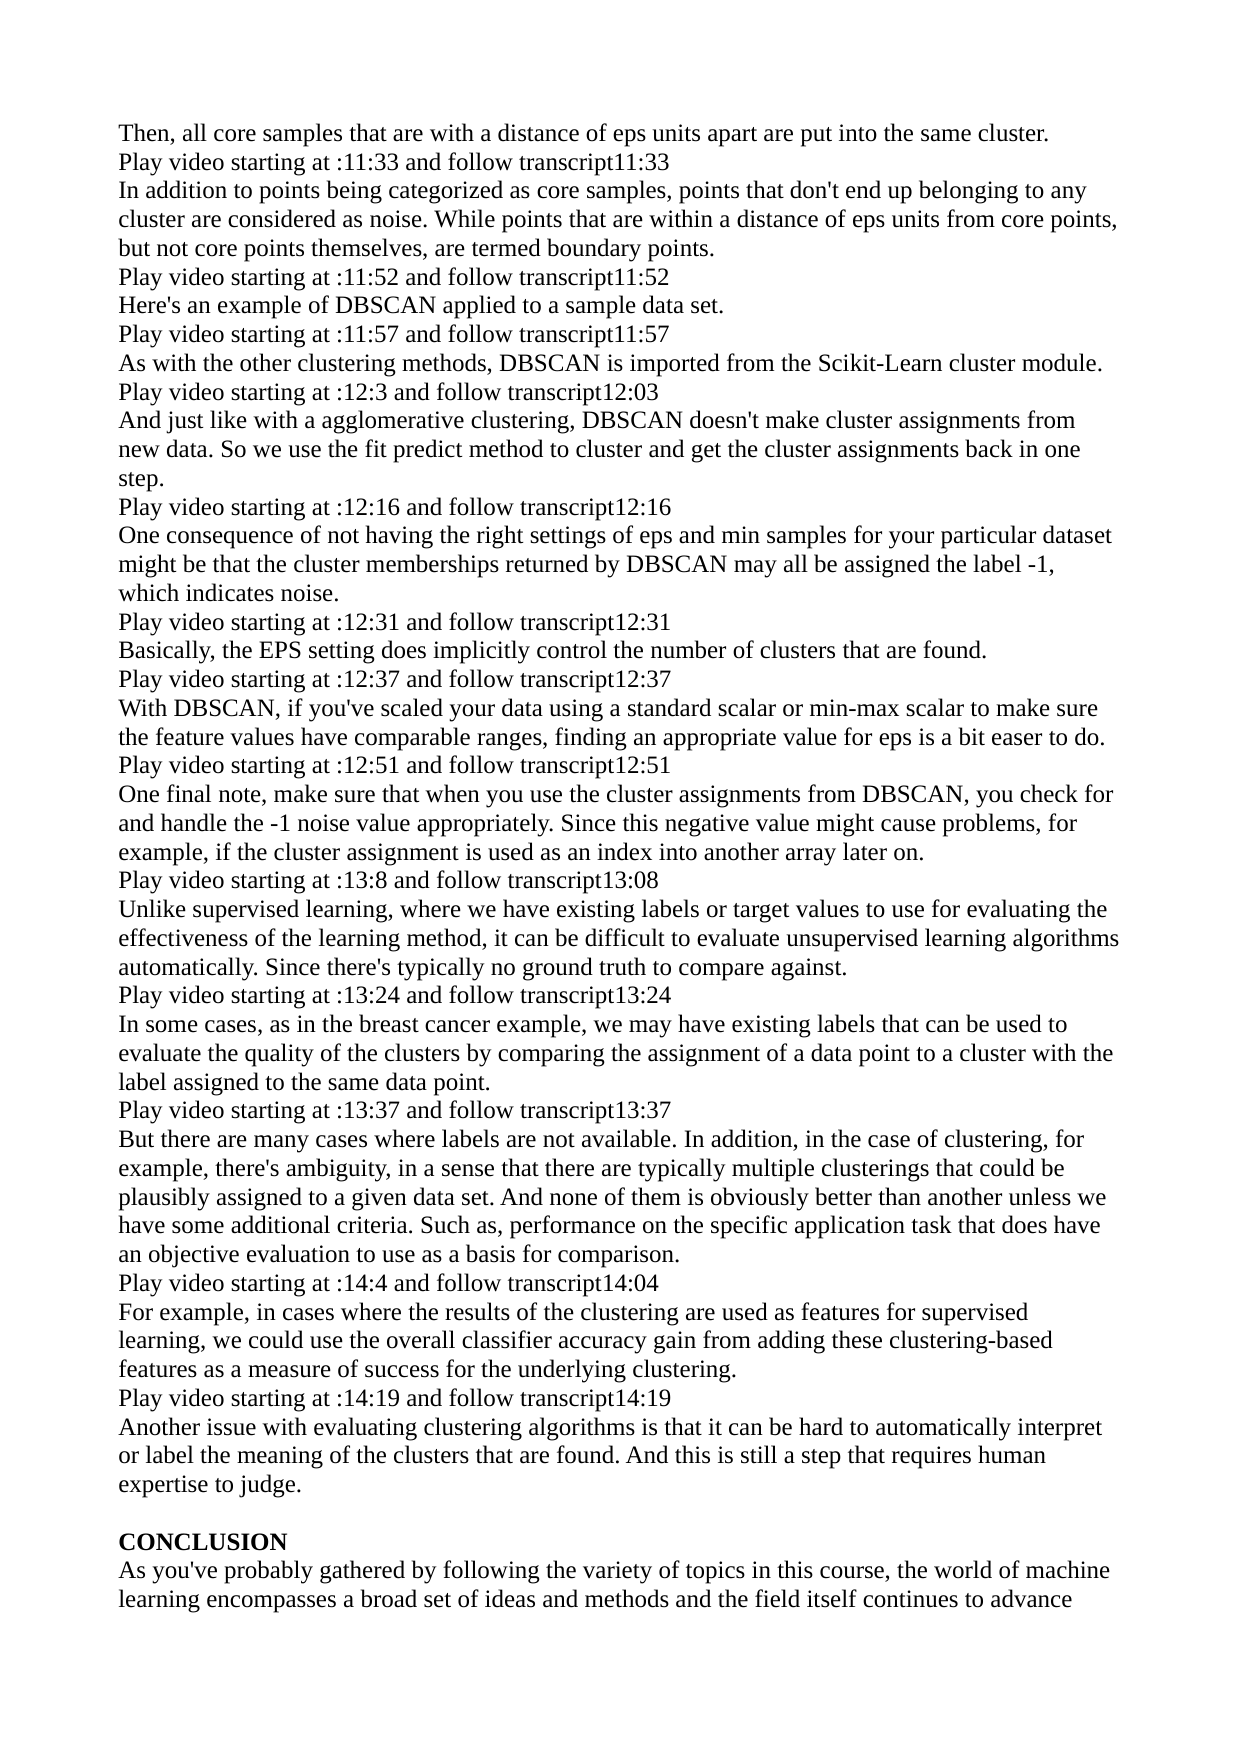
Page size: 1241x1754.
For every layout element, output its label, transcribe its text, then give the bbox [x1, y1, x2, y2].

text Then, all core samples that are with a distance of eps units apart are put into the same cluster. [118, 118, 1122, 147]
text Unlike supervised learning, where we have existing labels or target values to use for evaluating the effectiveness of the learning method, it can be difficult to evaluate unsupervised learning algorithms automatically. Since there's typically no ground truth to compare against. [118, 894, 1122, 981]
text Play video starting at :12:3 and follow transcript12:03 [118, 377, 1122, 406]
text As with the other clustering methods, DBSCAN is imported from the Scikit-Learn cluster module. [118, 348, 1122, 377]
text In some cases, as in the breast cancer example, we may have existing labels that can be used to evaluate the quality of the clusters by comparing the assignment of a data point to a cluster with the label assigned to the same data point. [118, 1009, 1122, 1096]
text Play video starting at :13:24 and follow transcript13:24 [118, 981, 1122, 1009]
text Play video starting at :12:31 and follow transcript12:31 [118, 607, 1122, 636]
text CONCLUSION [118, 1527, 1122, 1556]
text And just like with a agglomerative clustering, DBSCAN doesn't make cluster assignments from new data. So we use the fit predict method to cluster and get the cluster assignments back in one step. [118, 406, 1122, 492]
text One final note, make sure that when you use the cluster assignments from DBSCAN, you check for and handle the -1 noise value appropriately. Since this negative value might cause problems, for example, if the cluster assignment is used as an index into another array later on. [118, 779, 1122, 866]
text Another issue with evaluating clustering algorithms is that it can be hard to automatically interpret or label the meaning of the clusters that are found. And this is still a step that requires human expertise to judge. [118, 1412, 1122, 1498]
text But there are many cases where labels are not available. In addition, in the case of clustering, for example, there's ambiguity, in a sense that there are typically multiple clusterings that could be plausibly assigned to a given data set. And none of them is obviously better than another unless we have some additional criteria. Such as, performance on the specific application task that does have an objective evaluation to use as a basis for comparison. [118, 1124, 1122, 1268]
text Basically, the EPS setting does implicitly control the number of clusters that are found. [118, 636, 1122, 664]
text Play video starting at :12:16 and follow transcript12:16 [118, 492, 1122, 521]
text As you've probably gathered by following the variety of topics in this course, the world of machine learning encompasses a broad set of ideas and methods and the field itself continues to advance [118, 1556, 1122, 1613]
text In addition to points being categorized as core samples, points that don't end up belonging to any cluster are considered as noise. While points that are within a distance of eps units from core points, but not core points themselves, are termed boundary points. [118, 176, 1122, 262]
text One consequence of not having the right settings of eps and min samples for your particular dataset might be that the cluster memberships returned by DBSCAN may all be assigned the label -1, which indicates noise. [118, 521, 1122, 607]
text Play video starting at :13:8 and follow transcript13:08 [118, 866, 1122, 894]
text With DBSCAN, if you've scaled your data using a standard scalar or min-max scalar to make sure the feature values have comparable ranges, finding an appropriate value for eps is a bit easer to do. [118, 693, 1122, 751]
text For example, in cases where the results of the clustering are used as features for supervised learning, we could use the overall classifier accuracy gain from adding these clustering-based features as a measure of success for the underlying clustering. [118, 1297, 1122, 1383]
text Here's an example of DBSCAN applied to a sample data set. [118, 291, 1122, 319]
text Play video starting at :11:33 and follow transcript11:33 [118, 147, 1122, 176]
text Play video starting at :11:52 and follow transcript11:52 [118, 262, 1122, 291]
text Play video starting at :14:19 and follow transcript14:19 [118, 1383, 1122, 1412]
text Play video starting at :11:57 and follow transcript11:57 [118, 319, 1122, 348]
text Play video starting at :12:37 and follow transcript12:37 [118, 664, 1122, 693]
text Play video starting at :12:51 and follow transcript12:51 [118, 751, 1122, 779]
text Play video starting at :14:4 and follow transcript14:04 [118, 1268, 1122, 1297]
text Play video starting at :13:37 and follow transcript13:37 [118, 1096, 1122, 1124]
